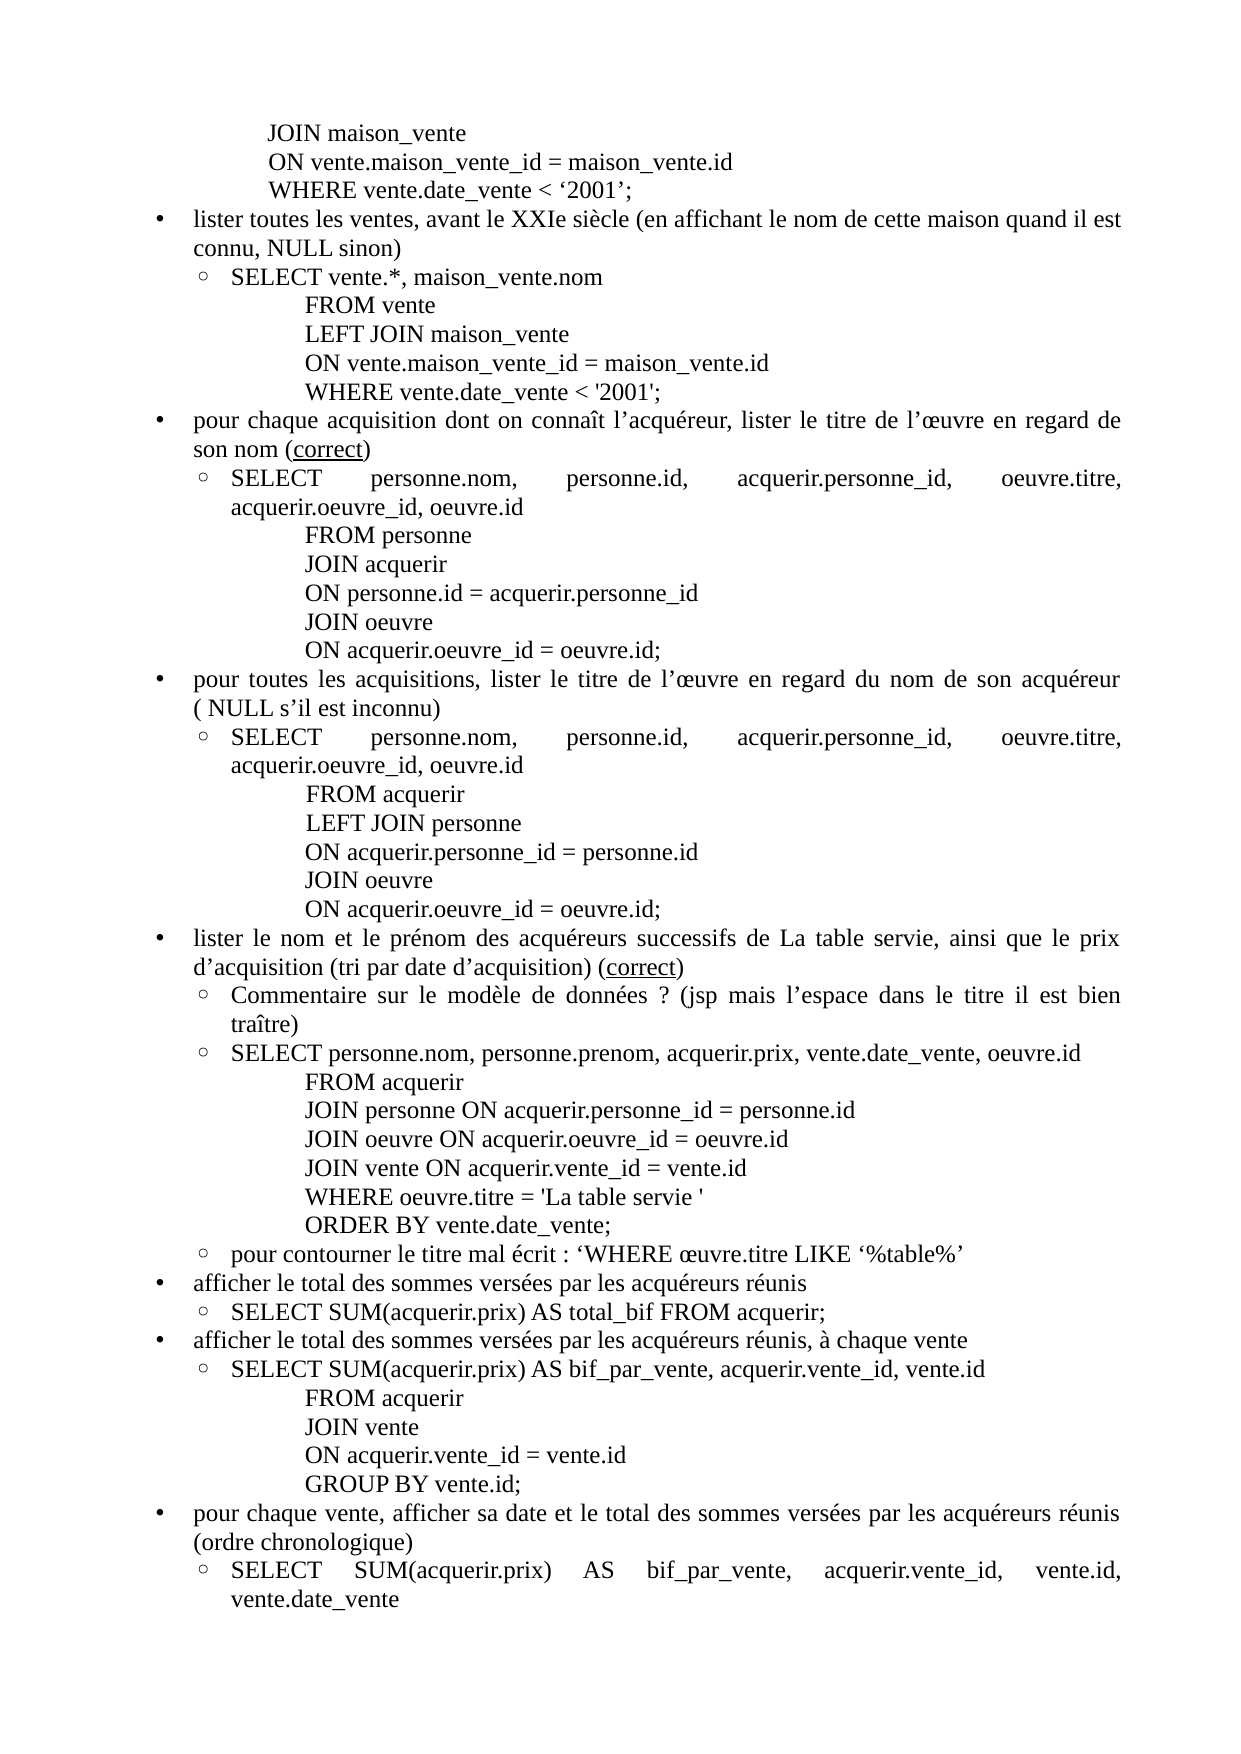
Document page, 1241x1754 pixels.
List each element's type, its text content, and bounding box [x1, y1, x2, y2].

list JOIN personne ON acquerir.personne_id = personne.id [193, 1096, 1122, 1124]
list SELECT SUM(acquerir.prix) AS total_bif FROM acquerir; [193, 1297, 1122, 1326]
list pour toutes les acquisitions, lister le titre de l’œuvre en regard du nom de son acquéreur ( NULL s’il est inconnu) [156, 664, 1122, 722]
list JOIN oeuvre [193, 866, 1122, 894]
list JOIN oeuvre [193, 607, 1122, 636]
list LEFT JOIN personne [268, 808, 1122, 837]
list LEFT JOIN maison_vente [193, 319, 1122, 348]
list SELECT personne.nom, personne.prenom, acquerir.prix, vente.date_vente, oeuvre.id [193, 1038, 1122, 1067]
list pour contourner le titre mal écrit : ‘WHERE œuvre.titre LIKE ‘%table%’ [193, 1239, 1122, 1268]
list ON vente.maison_vente_id = maison_vente.id [231, 147, 1122, 176]
list JOIN vente [193, 1412, 1122, 1441]
list afficher le total des sommes versées par les acquéreurs réunis [156, 1268, 1122, 1297]
list ON acquerir.personne_id = personne.id [193, 837, 1122, 866]
list afficher le total des sommes versées par les acquéreurs réunis, à chaque vente [156, 1326, 1122, 1354]
list ON vente.maison_vente_id = maison_vente.id [193, 348, 1122, 377]
list ON acquerir.vente_id = vente.id [193, 1441, 1122, 1469]
list WHERE vente.date_vente < ‘2001’; [231, 176, 1122, 204]
list ON acquerir.oeuvre_id = oeuvre.id; [193, 636, 1122, 664]
list JOIN vente ON acquerir.vente_id = vente.id [193, 1153, 1122, 1182]
list pour chaque vente, afficher sa date et le total des sommes versées par les acquéreurs réunis (ordre chronologique) [156, 1498, 1122, 1556]
list JOIN maison_vente [156, 118, 1122, 147]
list FROM vente [193, 291, 1122, 319]
list JOIN acquerir [193, 549, 1122, 578]
list SELECT vente.*, maison_vente.nom [193, 262, 1122, 291]
list ON acquerir.oeuvre_id = oeuvre.id; [193, 894, 1122, 923]
list JOIN oeuvre ON acquerir.oeuvre_id = oeuvre.id [193, 1124, 1122, 1153]
list SELECT SUM(acquerir.prix) AS bif_par_vente, acquerir.vente_id, vente.id [193, 1354, 1122, 1383]
list WHERE oeuvre.titre = 'La table servie ' [193, 1182, 1122, 1211]
list ORDER BY vente.date_vente; [193, 1211, 1122, 1239]
list FROM personne [193, 521, 1122, 549]
list ON personne.id = acquerir.personne_id [193, 578, 1122, 607]
list WHERE vente.date_vente < '2001'; [193, 377, 1122, 406]
list FROM acquerir [193, 1067, 1122, 1096]
list lister le nom et le prénom des acquéreurs successifs de La table servie, ainsi que le prix d’acquisition (tri par date d’acquisition) (correct) [156, 923, 1122, 981]
list pour chaque acquisition dont on connaît l’acquéreur, lister le titre de l’œuvre en regard de son nom (correct) [156, 406, 1122, 463]
list Commentaire sur le modèle de données ? (jsp mais l’espace dans le titre il est bien traître) [193, 981, 1122, 1038]
list SELECT personne.nom, personne.id, acquerir.personne_id, oeuvre.titre, acquerir.oeuvre_id, oeuvre.id [193, 722, 1122, 779]
list GROUP BY vente.id; [193, 1469, 1122, 1498]
list SELECT personne.nom, personne.id, acquerir.personne_id, oeuvre.titre, acquerir.oeuvre_id, oeuvre.id [193, 463, 1122, 521]
list SELECT SUM(acquerir.prix) AS bif_par_vente, acquerir.vente_id, vente.id, vente.date_vente [193, 1556, 1122, 1613]
list FROM acquerir [268, 779, 1122, 808]
list FROM acquerir [193, 1383, 1122, 1412]
list lister toutes les ventes, avant le XXIe siècle (en affichant le nom de cette maison quand il est connu, NULL sinon) [156, 204, 1122, 262]
